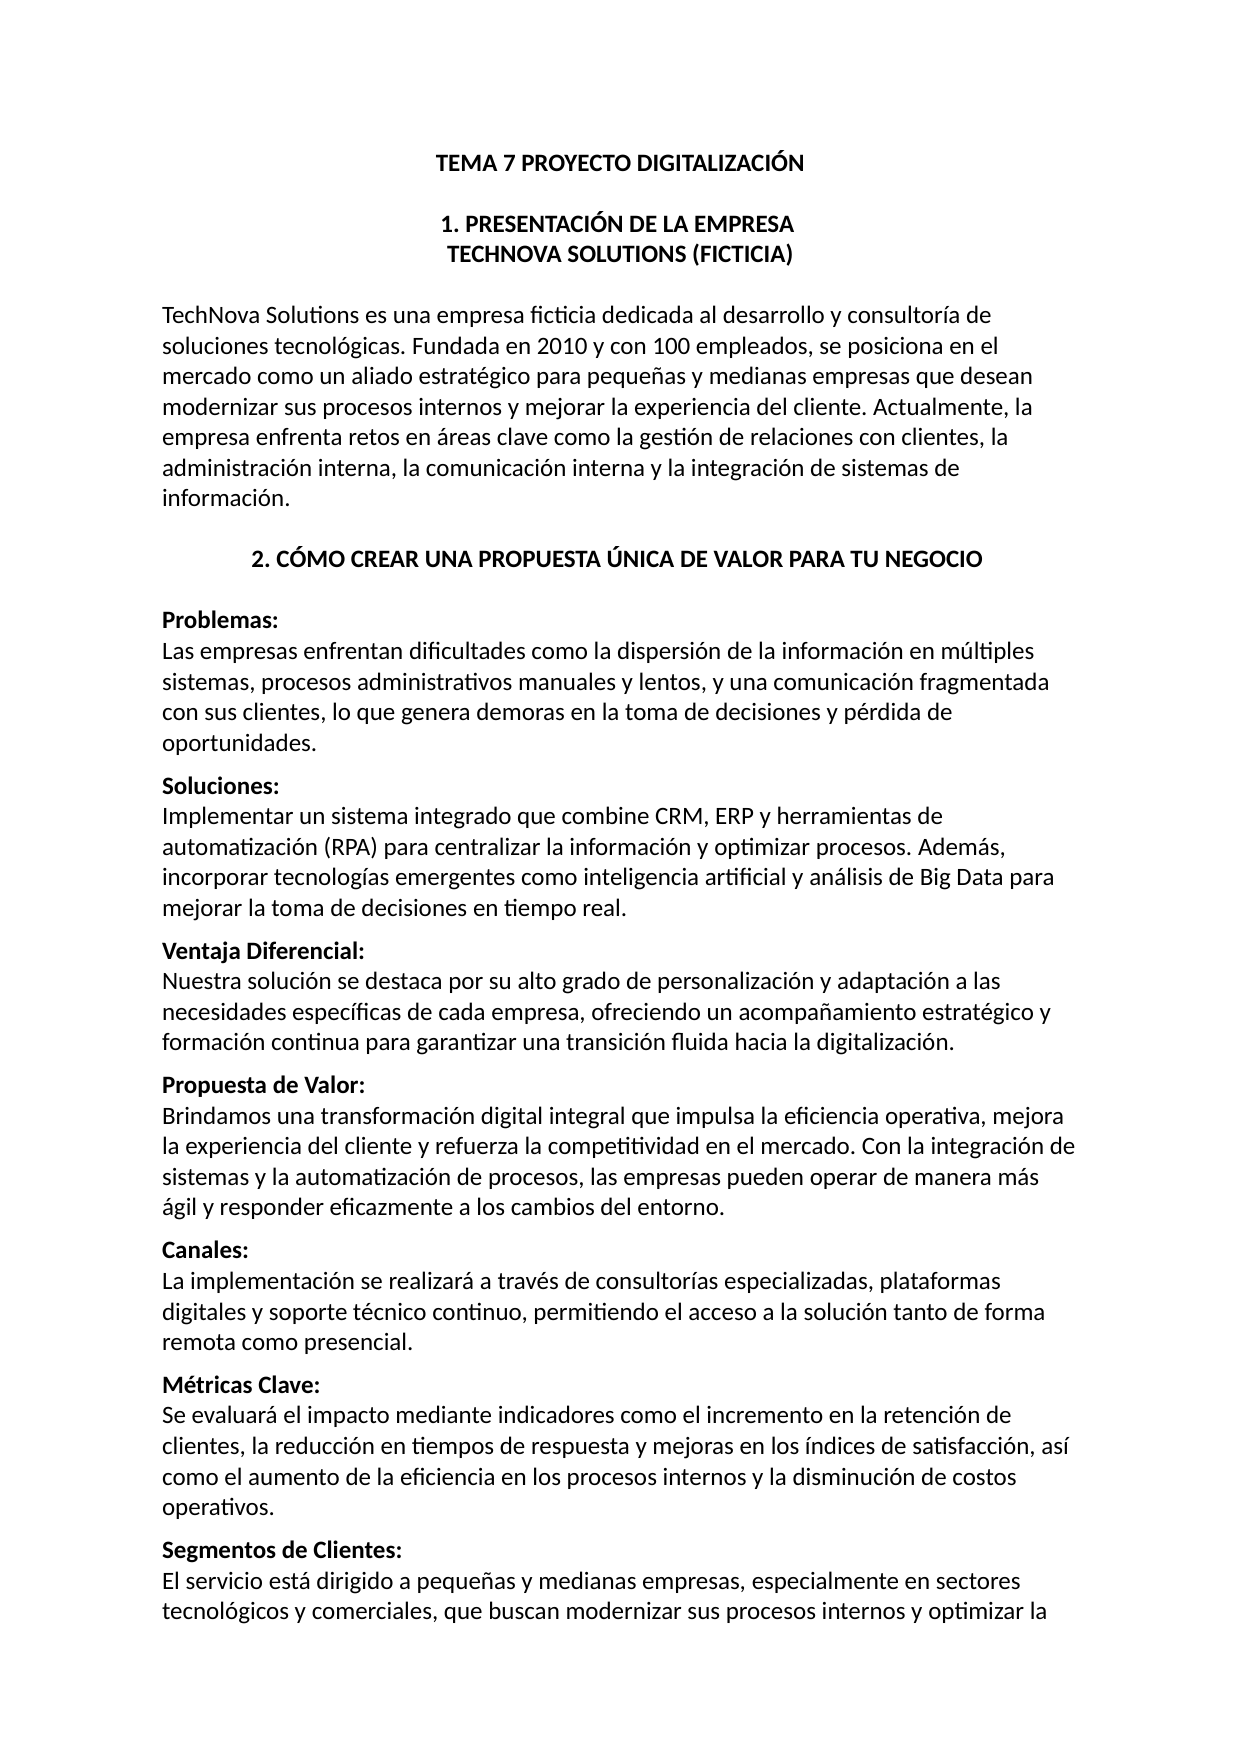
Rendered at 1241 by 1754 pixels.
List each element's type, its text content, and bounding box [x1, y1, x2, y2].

text TEMA 7 PROYECTO DIGITALIZACIÓN [118, 147, 1122, 177]
text 1. PRESENTACIÓN DE LA EMPRESA [118, 208, 1122, 238]
text Ventaja Diferencial: Nuestra solución se destaca por su alto grado de personalización y adaptación a las necesidades específicas de cada empresa, ofreciendo un acompañamiento estratégico y formación continua para garantizar una transición fluida hacia la digitalización. [162, 935, 1078, 1057]
text Propuesta de Valor: Brindamos una transformación digital integral que impulsa la eficiencia operativa, mejora la experiencia del cliente y refuerza la competitividad en el mercado. Con la integración de sistemas y la automatización de procesos, las empresas pueden operar de manera más ágil y responder eficazmente a los cambios del entorno. [162, 1069, 1078, 1222]
text Canales: La implementación se realizará a través de consultorías especializadas, plataformas digitales y soporte técnico continuo, permitiendo el acceso a la solución tanto de forma remota como presencial. [162, 1234, 1078, 1357]
text 2. CÓMO CREAR UNA PROPUESTA ÚNICA DE VALOR PARA TU NEGOCIO [162, 544, 1078, 574]
text Segmentos de Clientes: El servicio está dirigido a pequeñas y medianas empresas, especialmente en sectores tecnológicos y comerciales, que buscan modernizar sus procesos internos y optimizar la [162, 1534, 1078, 1626]
text TECHNOVA SOLUTIONS (FICTICIA) [118, 238, 1122, 269]
text Métricas Clave: Se evaluará el impacto mediante indicadores como el incremento en la retención de clientes, la reducción en tiempos de respuesta y mejoras en los índices de satisfacción, así como el aumento de la eficiencia en los procesos internos y la disminución de costos operativos. [162, 1369, 1078, 1522]
text TechNova Solutions es una empresa ficticia dedicada al desarrollo y consultoría de soluciones tecnológicas. Fundada en 2010 y con 100 empleados, se posiciona en el mercado como un aliado estratégico para pequeñas y medianas empresas que desean modernizar sus procesos internos y mejorar la experiencia del cliente. Actualmente, la empresa enfrenta retos en áreas clave como la gestión de relaciones con clientes, la administración interna, la comunicación interna y la integración de sistemas de información. [162, 299, 1078, 513]
text Soluciones: Implementar un sistema integrado que combine CRM, ERP y herramientas de automatización (RPA) para centralizar la información y optimizar procesos. Además, incorporar tecnologías emergentes como inteligencia artificial y análisis de Big Data para mejorar la toma de decisiones en tiempo real. [162, 770, 1078, 922]
text Problemas: Las empresas enfrentan dificultades como la dispersión de la información en múltiples sistemas, procesos administrativos manuales y lentos, y una comunicación fragmentada con sus clientes, lo que genera demoras en la toma de decisiones y pérdida de oportunidades. [162, 605, 1078, 757]
